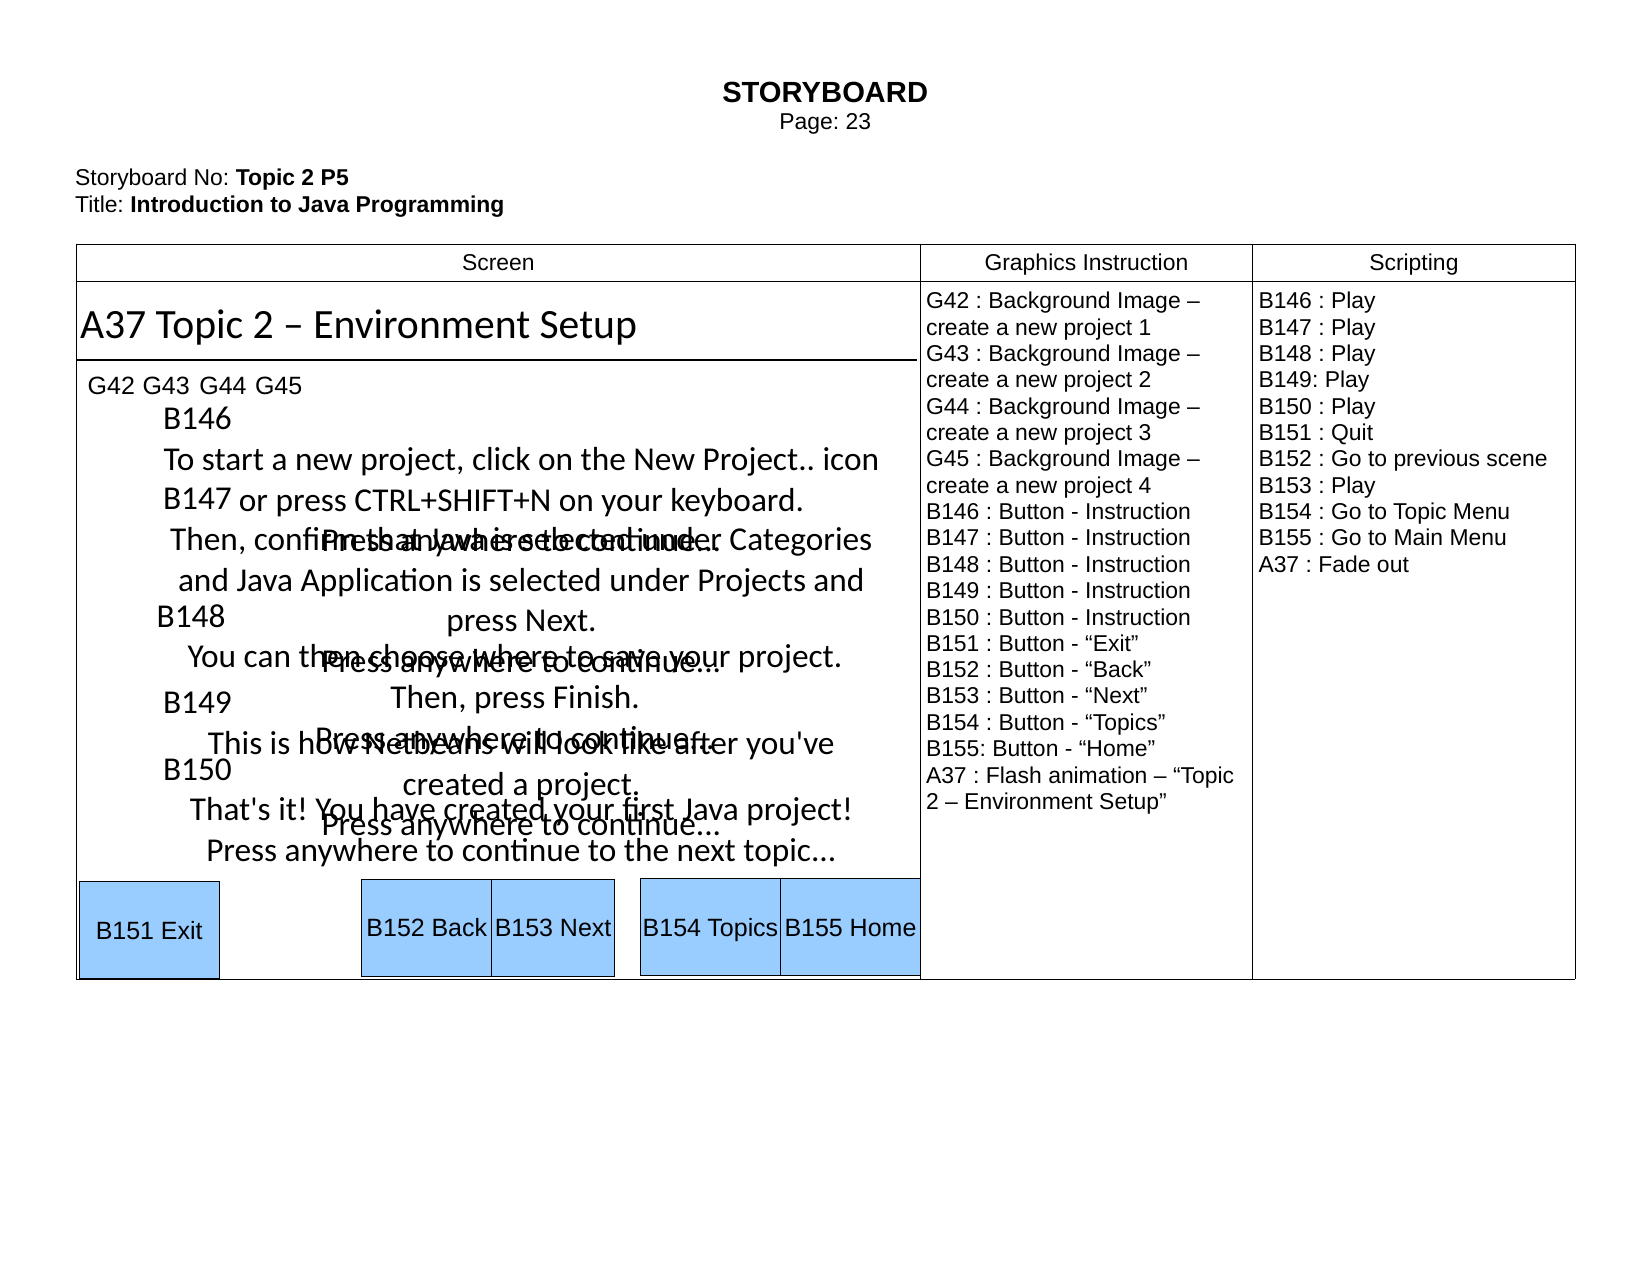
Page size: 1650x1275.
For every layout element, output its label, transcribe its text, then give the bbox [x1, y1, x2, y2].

text Storyboard No: Topic 2 P5 [75, 164, 1575, 191]
table_header Screen [77, 245, 920, 281]
table_header Scripting [1253, 245, 1575, 281]
table_cell G42 : Background Image – create a new project 1 G43 : Background Image – create a new project 2 G44 : Background Image – create a new project 3 G45 : Background Image – create a new project 4 B146 : Button - Instruction B147 : Button - Instruction B148 : Button - Instruction B149 : Button - Instruction B150 : Button - Instruction B151 : Button - “Exit” B152 : Button - “Back” B153 : Button - “Next” B154 : Button - “Topics” B155: Button - “Home” A37 : Flash animation – “Topic 2 – Environment Setup” [921, 282, 1252, 978]
text Title: Introduction to Java Programming [75, 191, 1575, 217]
table_cell [77, 282, 920, 978]
table_cell B146 : Play B147 : Play B148 : Play B149: Play B150 : Play B151 : Quit B152 : Go to previous scene B153 : Play B154 : Go to Topic Menu B155 : Go to Main Menu A37 : Fade out [1253, 282, 1575, 978]
table_header Graphics Instruction [921, 245, 1252, 281]
